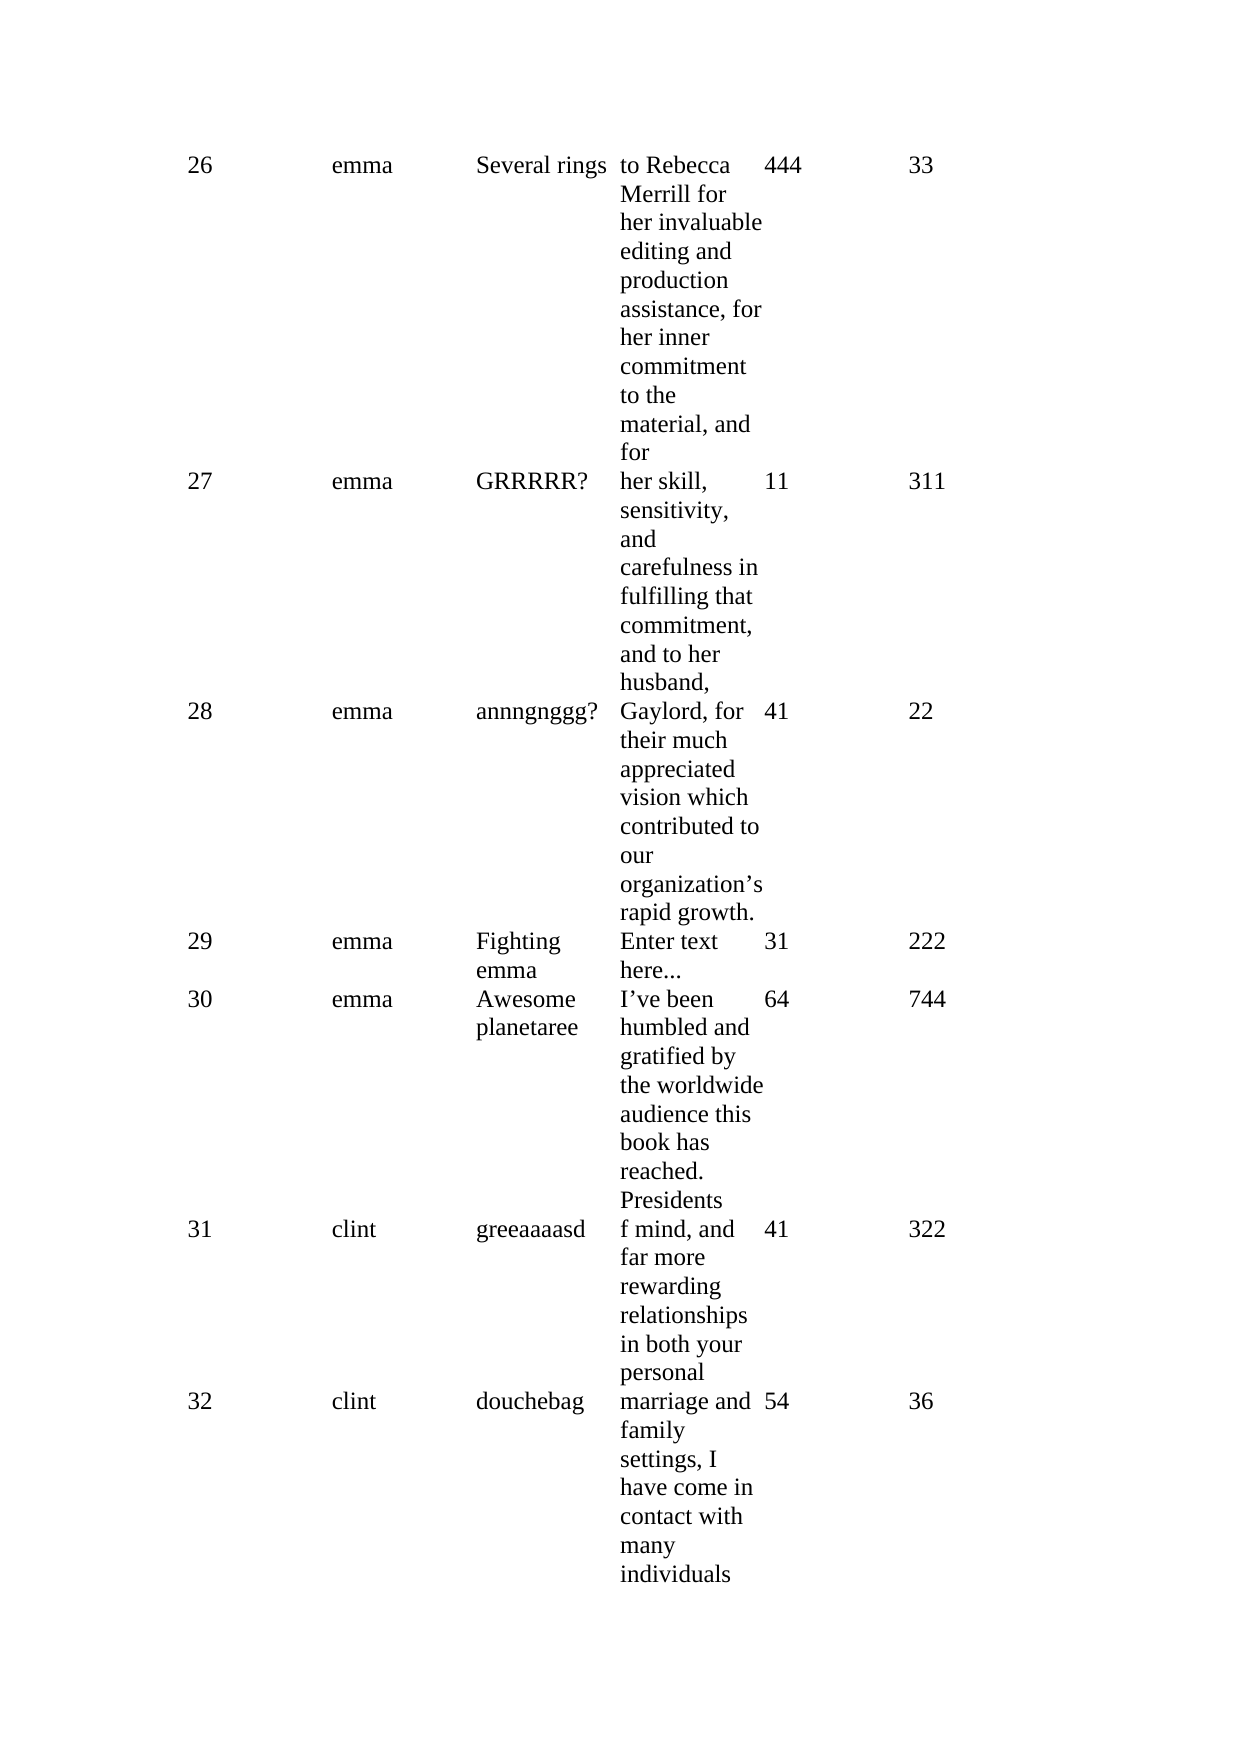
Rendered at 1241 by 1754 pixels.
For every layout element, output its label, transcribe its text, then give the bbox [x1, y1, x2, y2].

table_cell emma [332, 696, 476, 926]
table_cell Awesome planetaree [476, 984, 620, 1214]
table_cell 322 [908, 1214, 1053, 1386]
table_cell emma [332, 984, 476, 1214]
table_cell 222 [908, 926, 1053, 984]
table_cell 744 [908, 984, 1053, 1214]
table_cell 311 [908, 466, 1053, 696]
table_cell 27 [188, 466, 332, 696]
table_cell 444 [764, 150, 908, 466]
table_cell 32 [188, 1386, 332, 1587]
table_cell greeaaaasd [476, 1214, 620, 1386]
table_cell 41 [764, 696, 908, 926]
table_cell 33 [908, 150, 1053, 466]
table_cell 11 [764, 466, 908, 696]
table_cell 54 [764, 1386, 908, 1587]
table_cell clint [332, 1214, 476, 1386]
table_cell 22 [908, 696, 1053, 926]
table_cell 36 [908, 1386, 1053, 1587]
table_cell 29 [188, 926, 332, 984]
table_cell 31 [764, 926, 908, 984]
table_cell Enter text here... [620, 926, 764, 984]
table_cell GRRRRR? [476, 466, 620, 696]
table_cell f mind, and far more rewarding relationships in both your personal [620, 1214, 764, 1386]
table_cell annngnggg? [476, 696, 620, 926]
table_cell Fighting emma [476, 926, 620, 984]
table_cell 31 [188, 1214, 332, 1386]
table_cell 30 [188, 984, 332, 1214]
table_cell to Rebecca Merrill for her invaluable editing and production assistance, for her inner commitment to the material, and for [620, 150, 764, 466]
table_cell emma [332, 150, 476, 466]
table_cell I’ve been humbled and gratified by the worldwide audience this book has reached. Presidents [620, 984, 764, 1214]
table_cell 64 [764, 984, 908, 1214]
table_cell clint [332, 1386, 476, 1587]
table_cell Several rings [476, 150, 620, 466]
table_cell marriage and family settings, I have come in contact with many individuals [620, 1386, 764, 1587]
table_cell douchebag [476, 1386, 620, 1587]
table_cell emma [332, 926, 476, 984]
table_cell 28 [188, 696, 332, 926]
table_cell Gaylord, for their much appreciated vision which contributed to our organization’s rapid growth. [620, 696, 764, 926]
table_cell her skill, sensitivity, and carefulness in fulfilling that commitment, and to her husband, [620, 466, 764, 696]
table_cell 26 [188, 150, 332, 466]
table_cell 41 [764, 1214, 908, 1386]
table_cell emma [332, 466, 476, 696]
